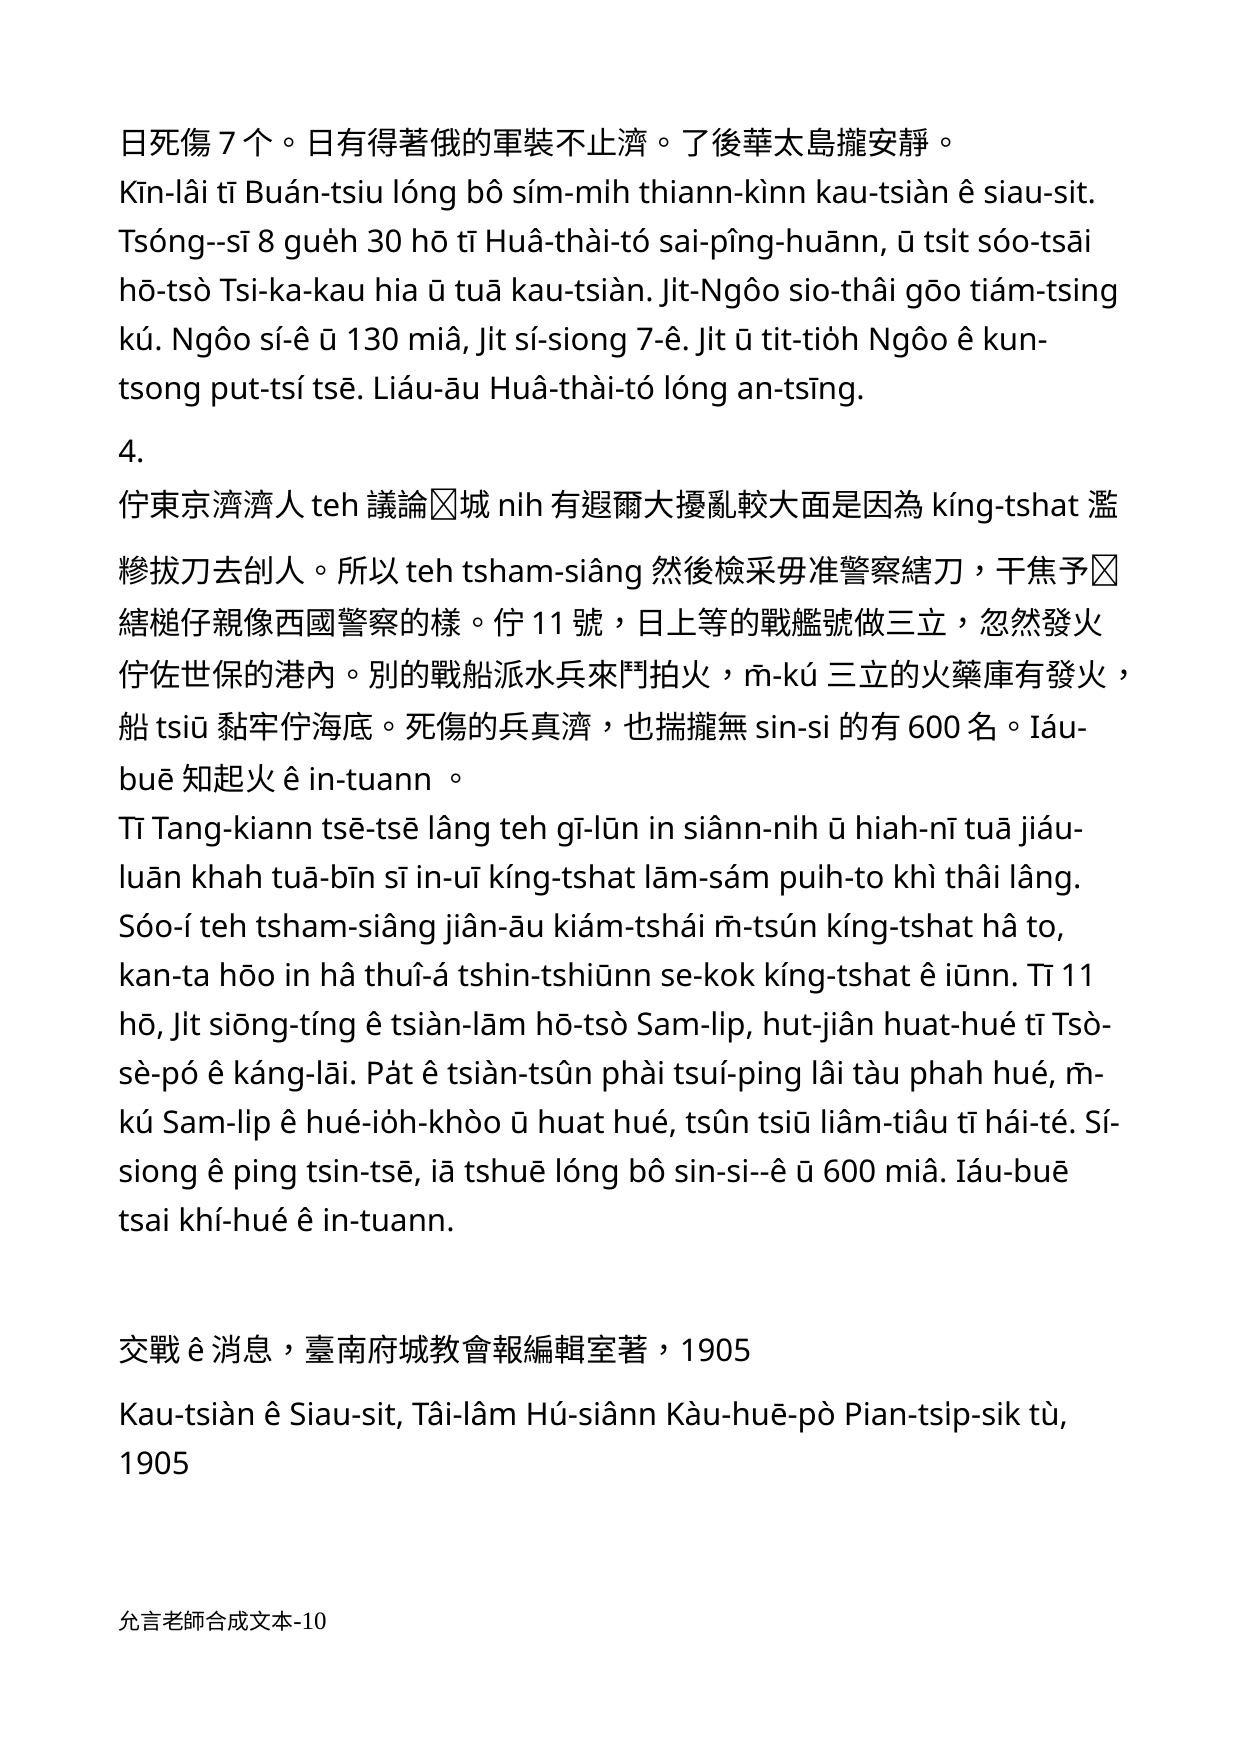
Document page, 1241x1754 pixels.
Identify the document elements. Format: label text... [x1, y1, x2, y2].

text 交戰ê消息，臺南府城教會報編輯室著，1905 [118, 1325, 1122, 1371]
text 日死傷7个。日有得著俄的軍裝不止濟。了後華太島攏安靜。 Kīn-lâi tī Buán-tsiu lóng bô sím-mi̍h thiann-kìnn kau-tsiàn ê siau-sit. Tsóng--sī 8 gue̍h 30 hō tī Huâ-thài-tó sai-pîng-huānn, ū tsi̍t sóo-tsāi hō-tsò Tsi-ka-kau hia ū tuā kau-tsiàn. Ji̍t-Ngôo sio-thâi gōo tiám-tsing kú. Ngôo sí-ê ū 130 miâ, Ji̍t sí-siong 7-ê. Ji̍t ū tit-tio̍h Ngôo ê kun-tsong put-tsí tsē. Liáu-āu Huâ-thài-tó lóng an-tsīng. [118, 118, 1122, 408]
text 4. 佇東京濟濟人 teh議論𪜶城ni̍h有遐爾大擾亂較大面是因為kíng-tshat 濫糝拔刀去刣人。所以teh tsham-siâng 然後檢采毋准警察縖刀，干焦予𪜶縖槌仔親像西國警察的樣。佇11號，日上等的戰艦號做三立，忽然發火佇佐世保的港內。別的戰船派水兵來鬥拍火，m̄-kú 三立的火藥庫有發火，船tsiū 黏牢佇海底。死傷的兵真濟，也揣攏無sin-si 的有600名。Iáu-buē 知起火ê in-tuann 。 Tī Tang-kiann tsē-tsē lâng teh gī-lūn in siânn-ni̍h ū hiah-nī tuā jiáu-luān khah tuā-bīn sī in-uī kíng-tshat lām-sám pui̍h-to khì thâi lâng. Sóo-í teh tsham-siâng jiân-āu kiám-tshái m̄-tsún kíng-tshat hâ to, kan-ta hōo in hâ thuî-á tshin-tshiūnn se-kok kíng-tshat ê iūnn. Tī 11 hō, Ji̍t siōng-tíng ê tsiàn-lām hō-tsò Sam-li̍p, hut-jiân huat-hué tī Tsò-sè-pó ê káng-lāi. Pa̍t ê tsiàn-tsûn phài tsuí-ping lâi tàu phah hué, m̄-kú Sam-li̍p ê hué-io̍h-khòo ū huat hué, tsûn tsiū liâm-tiâu tī hái-té. Sí-siong ê ping tsin-tsē, iā tshuē lóng bô sin-si--ê ū 600 miâ. Iáu-buē tsai khí-hué ê in-tuann. [118, 429, 1122, 1241]
text Kau-tsiàn ê Siau-sit, Tâi-lâm Hú-siânn Kàu-huē-pò Pian-tsi̍p-sik tù, 1905 [118, 1392, 1122, 1483]
